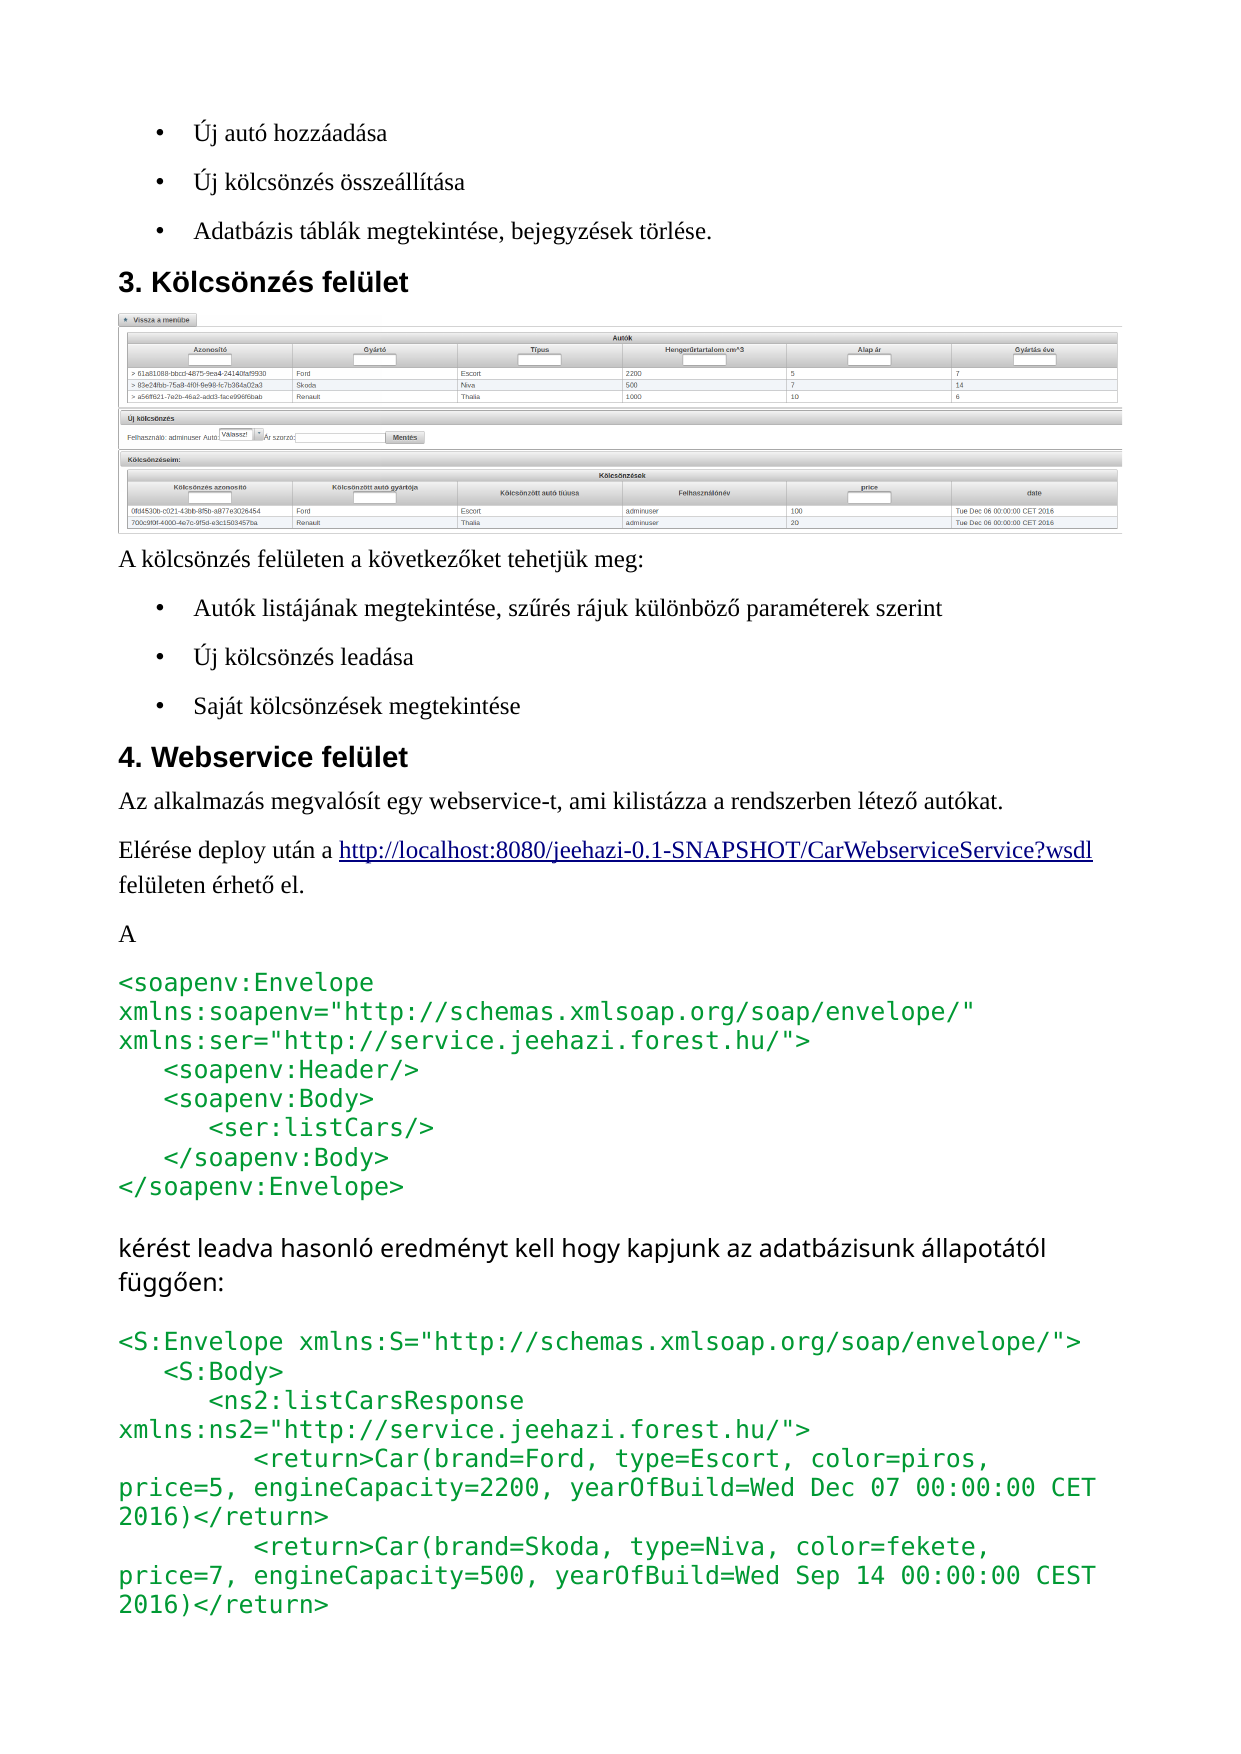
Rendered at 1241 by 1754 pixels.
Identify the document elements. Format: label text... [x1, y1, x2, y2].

list Autók listájának megtekintése, szűrés rájuk különböző paraméterek szerint [156, 593, 1122, 621]
text kérést leadva hasonló eredményt kell hogy kapjunk az adatbázisunk állapotától függően: [118, 1230, 1122, 1298]
subtitle 4. Webservice felület [118, 740, 1122, 774]
subtitle 3. Kölcsönzés felület [118, 265, 1122, 299]
text <ns2:listCarsResponse xmlns:ns2="http://service.jeehazi.forest.hu/"> [118, 1386, 1122, 1444]
list Új autó hozzáadása [156, 118, 1122, 147]
list Új kölcsönzés összeállítása [156, 167, 1122, 196]
text <soapenv:Body> [118, 1084, 1122, 1114]
text A [118, 919, 1122, 947]
text <soapenv:Header/> [118, 1055, 1122, 1084]
text </soapenv:Body> [118, 1143, 1122, 1172]
text <S:Body> [118, 1357, 1122, 1386]
text </soapenv:Envelope> [118, 1172, 1122, 1201]
text <return>Car(brand=Skoda, type=Niva, color=fekete, price=7, engineCapacity=500, yearOfBuild=Wed Sep 14 00:00:00 CEST 2016)</return> [118, 1532, 1122, 1619]
text <S:Envelope xmlns:S="http://schemas.xmlsoap.org/soap/envelope/"> [118, 1328, 1122, 1357]
text A kölcsönzés felületen a következőket tehetjük meg: [118, 538, 1122, 572]
text Elérése deploy után a http://localhost:8080/jeehazi-0.1-SNAPSHOT/CarWebserviceService?wsdl felületen érhető el. [118, 835, 1122, 898]
list Új kölcsönzés leadása [156, 642, 1122, 671]
text <soapenv:Envelope xmlns:soapenv="http://schemas.xmlsoap.org/soap/envelope/" xmlns:ser="http://service.jeehazi.forest.hu/"> [118, 968, 1122, 1055]
text Az alkalmazás megvalósít egy webservice-t, ami kilistázza a rendszerben létező autókat. [118, 786, 1122, 815]
text <return>Car(brand=Ford, type=Escort, color=piros, price=5, engineCapacity=2200, yearOfBuild=Wed Dec 07 00:00:00 CET 2016)</return> [118, 1444, 1122, 1532]
list Saját kölcsönzések megtekintése [156, 691, 1122, 719]
picture [118, 311, 1123, 538]
text <ser:listCars/> [118, 1114, 1122, 1143]
list Adatbázis táblák megtekintése, bejegyzések törlése. [156, 216, 1122, 245]
